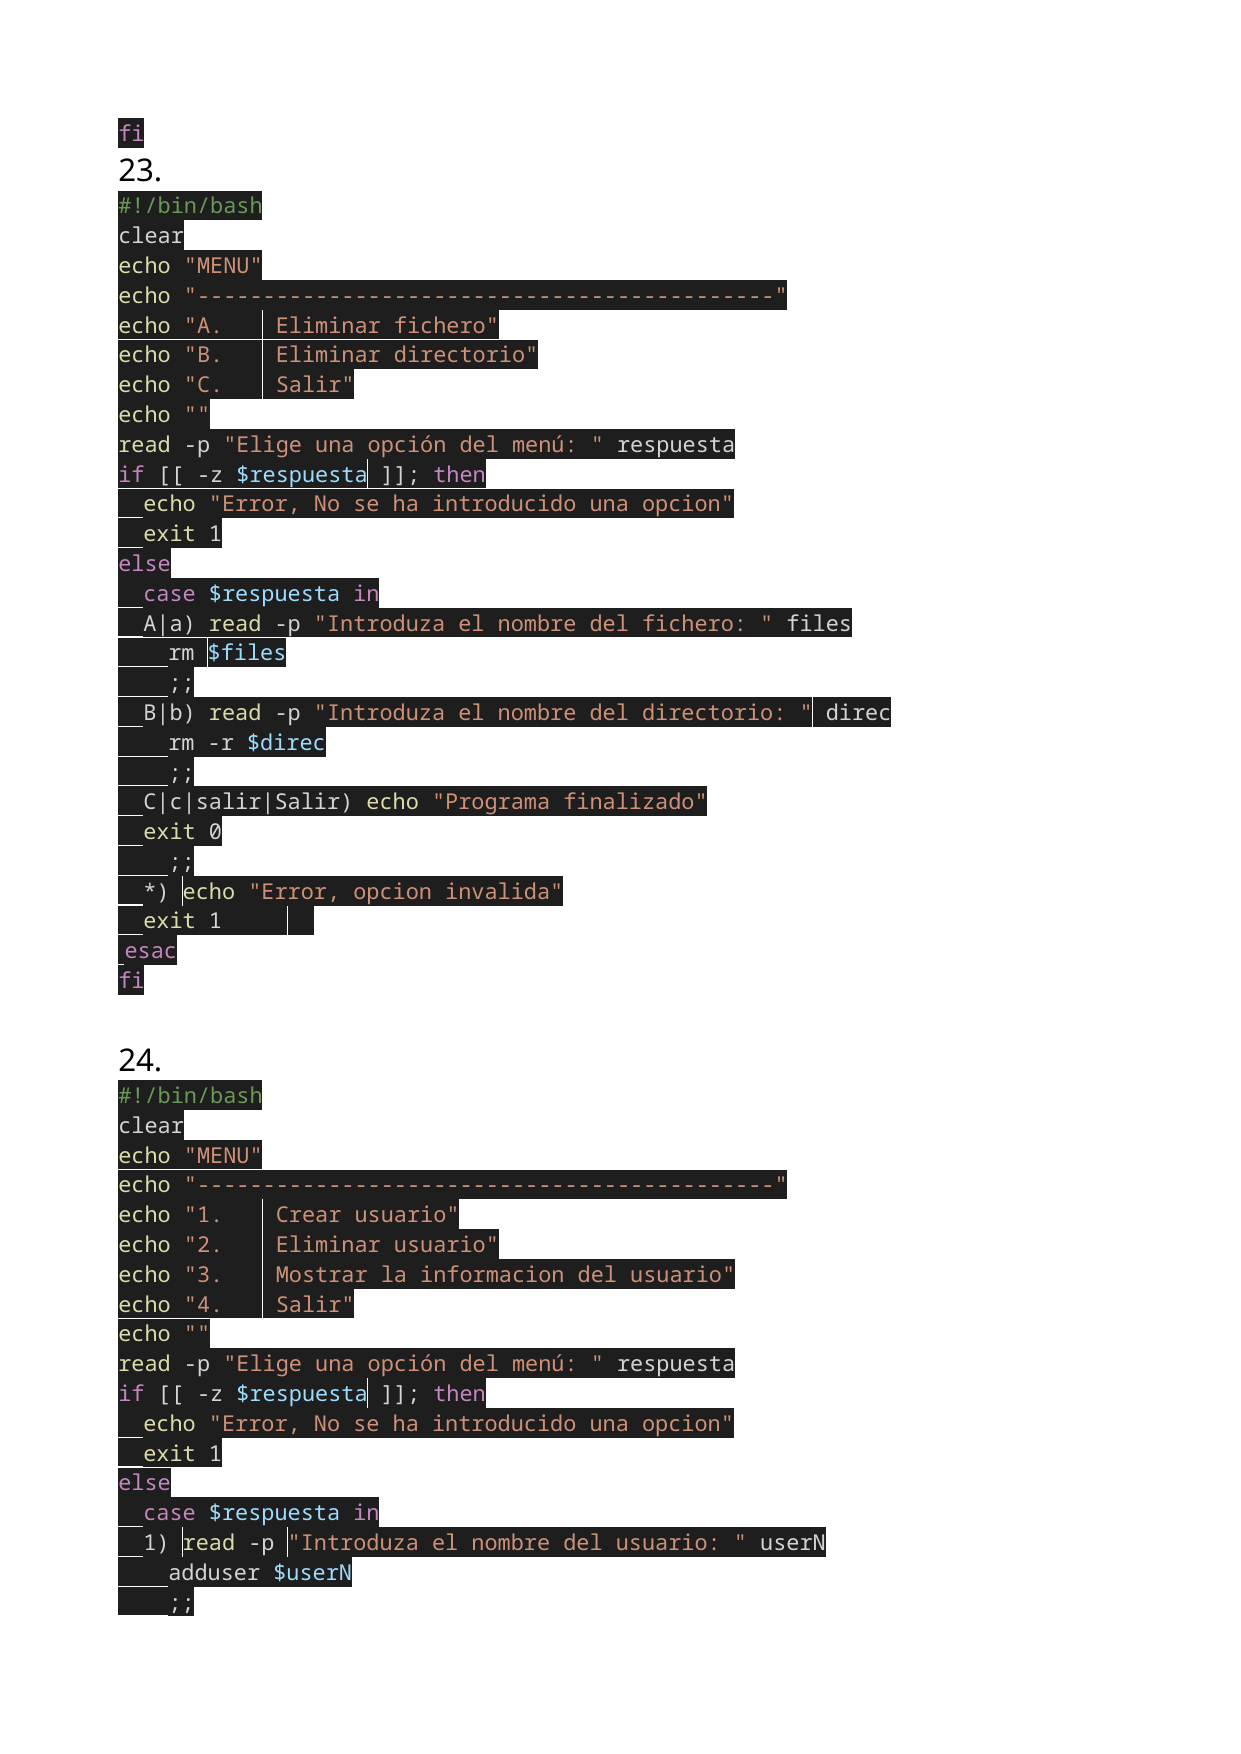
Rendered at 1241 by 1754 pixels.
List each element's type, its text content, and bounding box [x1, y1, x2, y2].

text fi [118, 118, 1122, 148]
text #!/bin/bash [118, 191, 1122, 220]
text echo "Error, No se ha introducido una opcion" [118, 1408, 1122, 1438]
text clear [118, 1110, 1122, 1140]
text adduser $userN [118, 1557, 1122, 1587]
text B|b) read -p "Introduza el nombre del directorio: " direc [118, 697, 1122, 727]
text echo "A. Eliminar fichero" [118, 310, 1122, 339]
text echo "MENU" [118, 1140, 1122, 1169]
text ;; [118, 757, 1122, 786]
text if [[ -z $respuesta ]]; then [118, 1378, 1122, 1408]
text exit 1 [118, 518, 1122, 548]
text rm $files [118, 637, 1122, 667]
text echo "" [118, 1318, 1122, 1348]
text 23. [118, 148, 1122, 191]
text exit 0 [118, 816, 1122, 846]
text echo "B. Eliminar directorio" [118, 339, 1122, 369]
text ;; [118, 1587, 1122, 1616]
text echo "C. Salir" [118, 369, 1122, 399]
text 1) read -p "Introduza el nombre del usuario: " userN [118, 1527, 1122, 1557]
text echo "Error, No se ha introducido una opcion" [118, 488, 1122, 518]
text exit 1 [118, 906, 1122, 935]
text read -p "Elige una opción del menú: " respuesta [118, 1348, 1122, 1378]
text A|a) read -p "Introduza el nombre del fichero: " files [118, 608, 1122, 637]
text #!/bin/bash [118, 1080, 1122, 1110]
text clear [118, 220, 1122, 250]
text case $respuesta in [118, 1497, 1122, 1527]
text read -p "Elige una opción del menú: " respuesta [118, 429, 1122, 459]
text ;; [118, 846, 1122, 876]
text 24. [118, 1037, 1122, 1080]
text case $respuesta in [118, 578, 1122, 608]
text echo "--------------------------------------------" [118, 1169, 1122, 1199]
text echo "" [118, 399, 1122, 429]
text else [118, 548, 1122, 578]
text *) echo "Error, opcion invalida" [118, 876, 1122, 906]
text echo "--------------------------------------------" [118, 280, 1122, 310]
text ;; [118, 667, 1122, 697]
text fi [118, 965, 1122, 995]
text echo "MENU" [118, 250, 1122, 280]
text esac [118, 935, 1122, 965]
text echo "4. Salir" [118, 1289, 1122, 1318]
text C|c|salir|Salir) echo "Programa finalizado" [118, 786, 1122, 816]
text exit 1 [118, 1438, 1122, 1467]
text if [[ -z $respuesta ]]; then [118, 459, 1122, 488]
text echo "3. Mostrar la informacion del usuario" [118, 1259, 1122, 1289]
text echo "2. Eliminar usuario" [118, 1229, 1122, 1259]
text echo "1. Crear usuario" [118, 1199, 1122, 1229]
text else [118, 1467, 1122, 1497]
text rm -r $direc [118, 727, 1122, 757]
